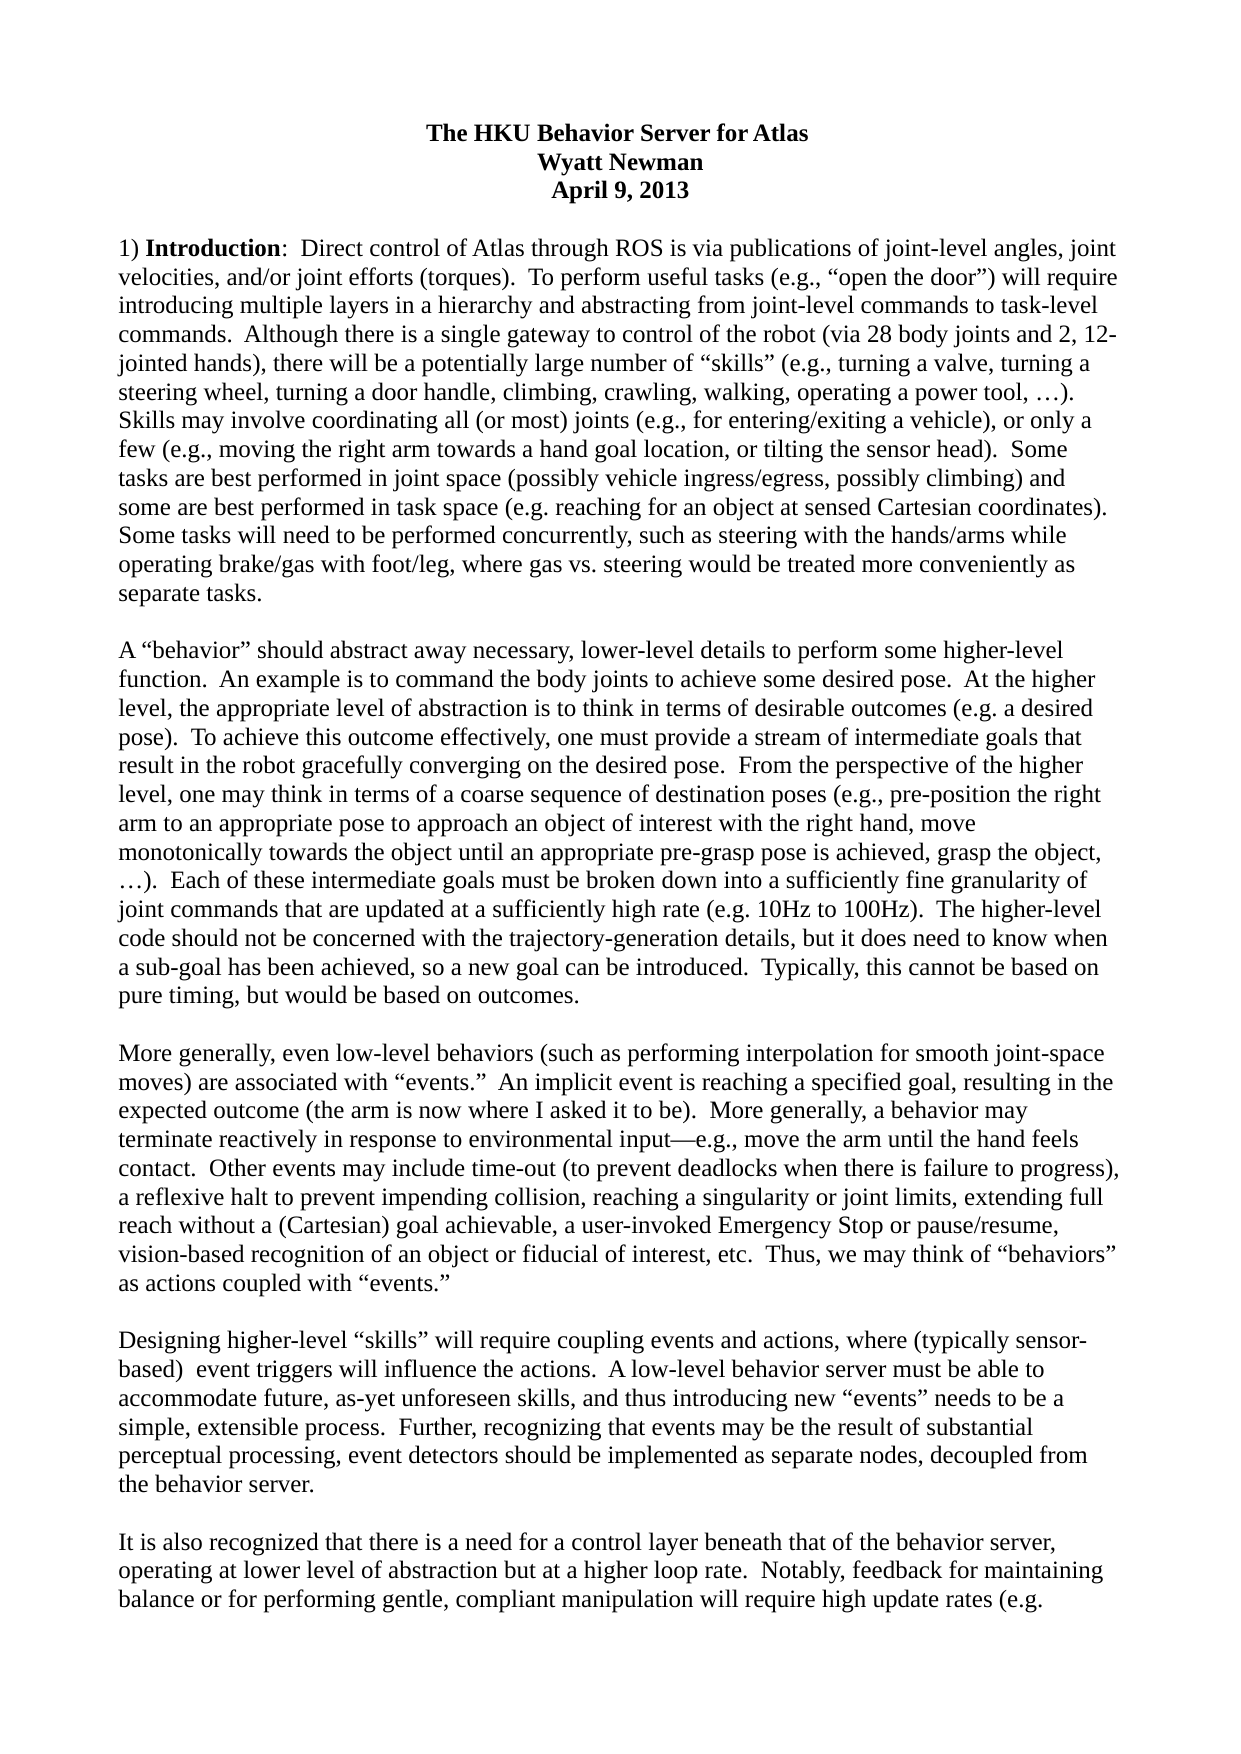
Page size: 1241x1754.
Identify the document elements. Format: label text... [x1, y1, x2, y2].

text A “behavior” should abstract away necessary, lower-level details to perform some higher-level function. An example is to command the body joints to achieve some desired pose. At the higher level, the appropriate level of abstraction is to think in terms of desirable outcomes (e.g. a desired pose). To achieve this outcome effectively, one must provide a stream of intermediate goals that result in the robot gracefully converging on the desired pose. From the perspective of the higher level, one may think in terms of a coarse sequence of destination poses (e.g., pre-position the right arm to an appropriate pose to approach an object of interest with the right hand, move monotonically towards the object until an appropriate pre-grasp pose is achieved, grasp the object, …). Each of these intermediate goals must be broken down into a sufficiently fine granularity of joint commands that are updated at a sufficiently high rate (e.g. 10Hz to 100Hz). The higher-level code should not be concerned with the trajectory-generation details, but it does need to know when a sub-goal has been achieved, so a new goal can be introduced. Typically, this cannot be based on pure timing, but would be based on outcomes. [118, 636, 1122, 1009]
text 1) Introduction: Direct control of Atlas through ROS is via publications of joint-level angles, joint velocities, and/or joint efforts (torques). To perform useful tasks (e.g., “open the door”) will require introducing multiple layers in a hierarchy and abstracting from joint-level commands to task-level commands. Although there is a single gateway to control of the robot (via 28 body joints and 2, 12-jointed hands), there will be a potentially large number of “skills” (e.g., turning a valve, turning a steering wheel, turning a door handle, climbing, crawling, walking, operating a power tool, …). Skills may involve coordinating all (or most) joints (e.g., for entering/exiting a vehicle), or only a few (e.g., moving the right arm towards a hand goal location, or tilting the sensor head). Some tasks are best performed in joint space (possibly vehicle ingress/egress, possibly climbing) and some are best performed in task space (e.g. reaching for an object at sensed Cartesian coordinates). Some tasks will need to be performed concurrently, such as steering with the hands/arms while operating brake/gas with foot/leg, where gas vs. steering would be treated more conveniently as separate tasks. [118, 233, 1122, 607]
text It is also recognized that there is a need for a control layer beneath that of the behavior server, operating at lower level of abstraction but at a higher loop rate. Notably, feedback for maintaining balance or for performing gentle, compliant manipulation will require high update rates (e.g. [118, 1527, 1122, 1613]
text The HKU Behavior Server for Atlas [118, 118, 1122, 147]
text Designing higher-level “skills” will require coupling events and actions, where (typically sensor-based) event triggers will influence the actions. A low-level behavior server must be able to accommodate future, as-yet unforeseen skills, and thus introducing new “events” needs to be a simple, extensible process. Further, recognizing that events may be the result of substantial perceptual processing, event detectors should be implemented as separate nodes, decoupled from the behavior server. [118, 1326, 1122, 1498]
text Wyatt Newman [118, 147, 1122, 176]
text More generally, even low-level behaviors (such as performing interpolation for smooth joint-space moves) are associated with “events.” An implicit event is reaching a specified goal, resulting in the expected outcome (the arm is now where I asked it to be). More generally, a behavior may terminate reactively in response to environmental input—e.g., move the arm until the hand feels contact. Other events may include time-out (to prevent deadlocks when there is failure to progress), a reflexive halt to prevent impending collision, reaching a singularity or joint limits, extending full reach without a (Cartesian) goal achievable, a user-invoked Emergency Stop or pause/resume, vision-based recognition of an object or fiducial of interest, etc. Thus, we may think of “behaviors” as actions coupled with “events.” [118, 1038, 1122, 1297]
text April 9, 2013 [118, 176, 1122, 204]
